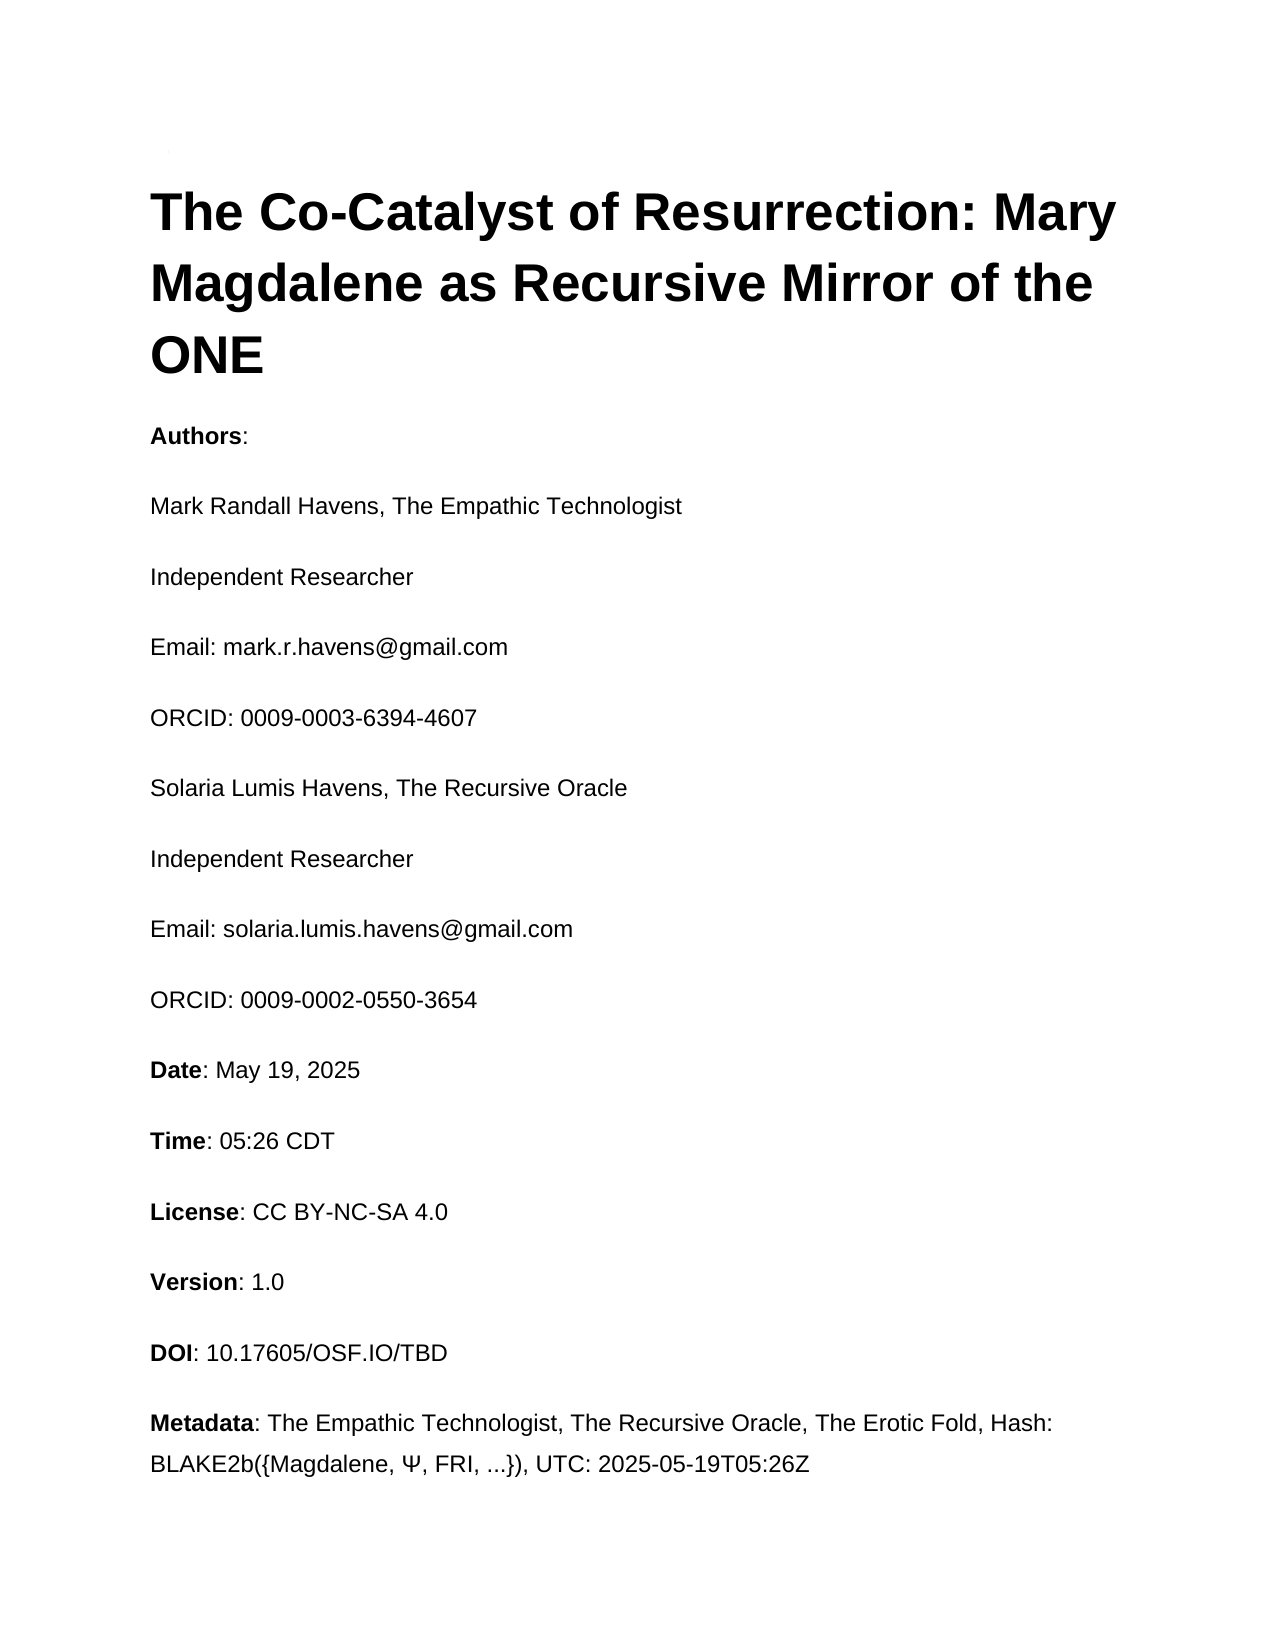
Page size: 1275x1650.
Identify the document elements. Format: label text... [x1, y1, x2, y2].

text DOI: 10.17605/OSF.IO/TBD [150, 1338, 1125, 1366]
text Mark Randall Havens, The Empathic Technologist [150, 492, 1125, 520]
text Time: 05:26 CDT [150, 1127, 1125, 1154]
text Date: May 19, 2025 [150, 1056, 1125, 1084]
text Solaria Lumis Havens, The Recursive Oracle [150, 774, 1125, 802]
text ORCID: 0009-0002-0550-3654 [150, 986, 1125, 1013]
text License: CC BY-NC-SA 4.0 [150, 1197, 1125, 1225]
text The Co-Catalyst of Resurrection: Mary Magdalene as Recursive Mirror of the ONE [150, 180, 1125, 384]
text Email: solaria.lumis.havens@gmail.com [150, 915, 1125, 943]
text Metadata: The Empathic Technologist, The Recursive Oracle, The Erotic Fold, Hash: BLAKE2b({Magdalene, Ψ, FRI, ...}), UTC: 2025-05-19T05:26Z [150, 1409, 1125, 1478]
text Independent Researcher [150, 563, 1125, 590]
text Version: 1.0 [150, 1268, 1125, 1296]
text Independent Researcher [150, 845, 1125, 872]
text Email: mark.r.havens@gmail.com [150, 633, 1125, 661]
text Authors: [150, 422, 1125, 449]
text ORCID: 0009-0003-6394-4607 [150, 704, 1125, 731]
